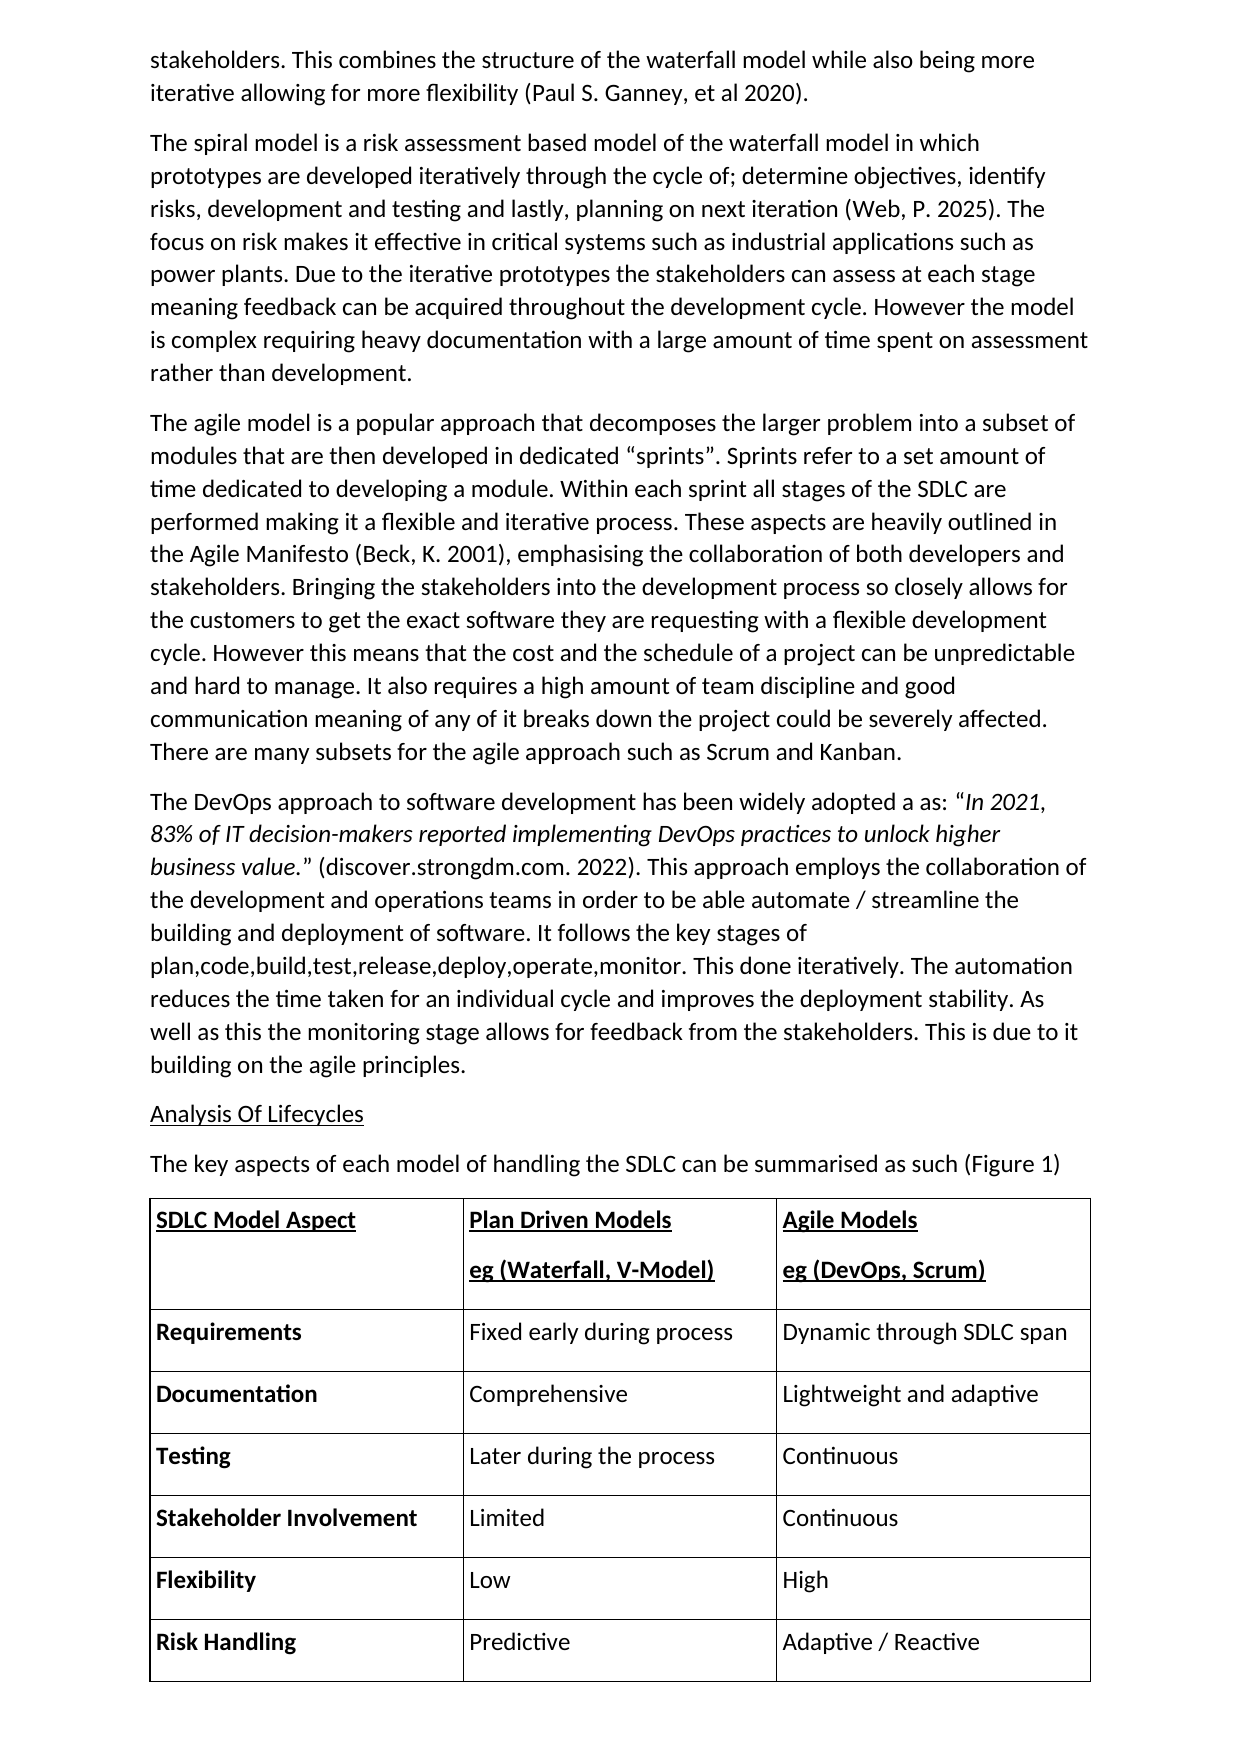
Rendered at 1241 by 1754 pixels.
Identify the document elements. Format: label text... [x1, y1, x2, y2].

text Analysis Of Lifecycles [150, 1098, 1090, 1129]
table_cell Comprehensive [464, 1372, 776, 1433]
table_cell Risk Handling [151, 1620, 463, 1681]
table_cell Predictive [464, 1620, 776, 1681]
table_cell High [777, 1558, 1090, 1619]
table_cell Later during the process [464, 1434, 776, 1495]
table_cell Flexibility [151, 1558, 463, 1619]
table_cell Continuous [777, 1434, 1090, 1495]
text The DevOps approach to software development has been widely adopted a as: “In 2021, 83% of IT decision-makers reported implementing DevOps practices to unlock higher business value.” (discover.strongdm.com. 2022). This approach employs the collaboration of the development and operations teams in order to be able automate / streamline the building and deployment of software. It follows the key stages of plan,code,build,test,release,deploy,operate,monitor. This done iteratively. The automation reduces the time taken for an individual cycle and improves the deployment stability. As well as this the monitoring stage allows for feedback from the stakeholders. This is due to it building on the agile principles. [150, 786, 1090, 1079]
text stakeholders. This combines the structure of the waterfall model while also being more iterative allowing for more flexibility (Paul S. Ganney, et al 2020). [150, 44, 1090, 108]
table_cell Requirements [151, 1310, 463, 1371]
table_cell Documentation [151, 1372, 463, 1433]
table_cell Adaptive / Reactive [777, 1620, 1090, 1681]
table_cell Stakeholder Involvement [151, 1496, 463, 1557]
table_cell Continuous [777, 1496, 1090, 1557]
text The key aspects of each model of handling the SDLC can be summarised as such (Figure 1) [150, 1148, 1090, 1179]
table_cell Dynamic through SDLC span [777, 1310, 1090, 1371]
table_cell Lightweight and adaptive [777, 1372, 1090, 1433]
text The agile model is a popular approach that decomposes the larger problem into a subset of modules that are then developed in dedicated “sprints”. Sprints refer to a set amount of time dedicated to developing a module. Within each sprint all stages of the SDLC are performed making it a flexible and iterative process. These aspects are heavily outlined in the Agile Manifesto (Beck, K. 2001), emphasising the collaboration of both developers and stakeholders. Bringing the stakeholders into the development process so closely allows for the customers to get the exact software they are requesting with a flexible development cycle. However this means that the cost and the schedule of a project can be unpredictable and hard to manage. It also requires a high amount of team discipline and good communication meaning of any of it breaks down the project could be severely affected. There are many subsets for the agile approach such as Scrum and Kanban. [150, 407, 1090, 767]
text The spiral model is a risk assessment based model of the waterfall model in which prototypes are developed iteratively through the cycle of; determine objectives, identify risks, development and testing and lastly, planning on next iteration (Web, P. 2025). The focus on risk makes it effective in critical systems such as industrial applications such as power plants. Due to the iterative prototypes the stakeholders can assess at each stage meaning feedback can be acquired throughout the development cycle. However the model is complex requiring heavy documentation with a large amount of time spent on assessment rather than development. [150, 127, 1090, 388]
table_cell Low [464, 1558, 776, 1619]
table_cell Limited [464, 1496, 776, 1557]
table_cell Fixed early during process [464, 1310, 776, 1371]
table_header SDLC Model Aspect [151, 1199, 463, 1309]
table_header Agile Models eg (DevOps, Scrum) [777, 1199, 1090, 1309]
table_header Plan Driven Models eg (Waterfall, V-Model) [464, 1199, 776, 1309]
table_cell Testing [151, 1434, 463, 1495]
